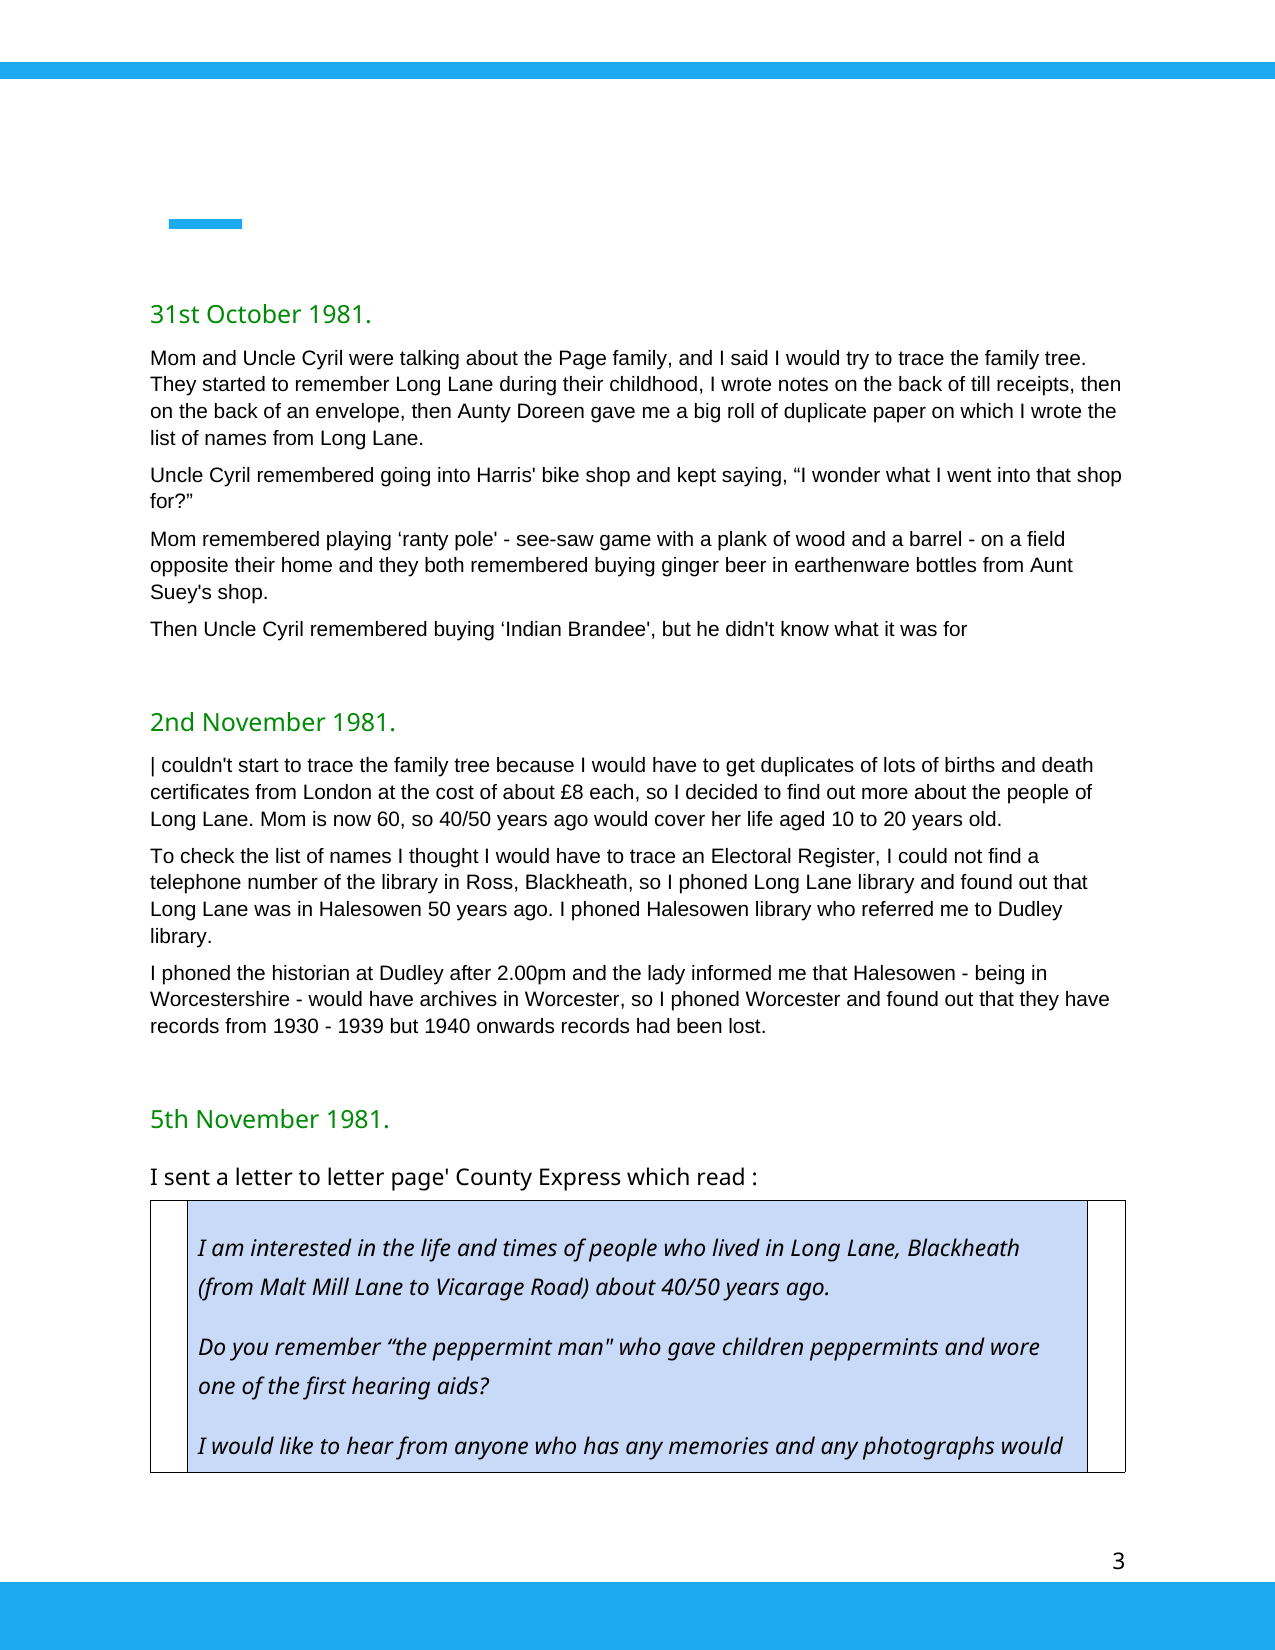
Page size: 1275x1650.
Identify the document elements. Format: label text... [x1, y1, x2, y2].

subtitle 31st October 1981. [150, 297, 1125, 331]
text I sent a letter to letter page' County Express which read : [150, 1161, 1125, 1193]
text Mom and Uncle Cyril were talking about the Page family, and I said I would try to trace the family tree. They started to remember Long Lane during their childhood, I wrote notes on the back of till receipts, then on the back of an envelope, then Aunty Doreen gave me a big roll of duplicate paper on which I wrote the list of names from Long Lane. [150, 346, 1125, 449]
table_header I am interested in the life and times of people who lived in Long Lane, Blackheath (from Malt Mill Lane to Vicarage Road) about 40/50 years ago. Do you remember “the peppermint man" who gave children peppermints and wore one of the first hearing aids? I would like to hear from anyone who has any memories and any photographs would [188, 1201, 1087, 1472]
picture [168, 219, 243, 229]
picture [0, 62, 1275, 79]
subtitle 2nd November 1981. [150, 704, 1125, 738]
table_header [151, 1201, 187, 1472]
subtitle 5th November 1981. [150, 1101, 1125, 1135]
picture [0, 1582, 1275, 1650]
text Mom remembered playing ‘ranty pole' - see-saw game with a plank of wood and a barrel - on a field opposite their home and they both remembered buying ginger beer in earthenware bottles from Aunt Suey's shop. [150, 527, 1125, 604]
text Then Uncle Cyril remembered buying ‘Indian Brandee', but he didn't know what it was for [150, 618, 1125, 641]
table_header [1088, 1201, 1125, 1472]
text To check the list of names I thought I would have to trace an Electoral Register, I could not find a telephone number of the library in Ross, Blackheath, so I phoned Long Lane library and found out that Long Lane was in Halesowen 50 years ago. I phoned Halesowen library who referred me to Dudley library. [150, 844, 1125, 947]
text | couldn't start to trace the family tree because I would have to get duplicates of lots of births and death certificates from London at the cost of about £8 each, so I decided to find out more about the people of Long Lane. Mom is now 60, so 40/50 years ago would cover her life aged 10 to 20 years old. [150, 754, 1125, 830]
text I phoned the historian at Dudley after 2.00pm and the lady informed me that Halesowen - being in Worcestershire - would have archives in Worcester, so I phoned Worcester and found out that they have records from 1930 - 1939 but 1940 onwards records had been lost. [150, 961, 1125, 1038]
text Uncle Cyril remembered going into Harris' bike shop and kept saying, “I wonder what I went into that shop for?” [150, 463, 1125, 513]
